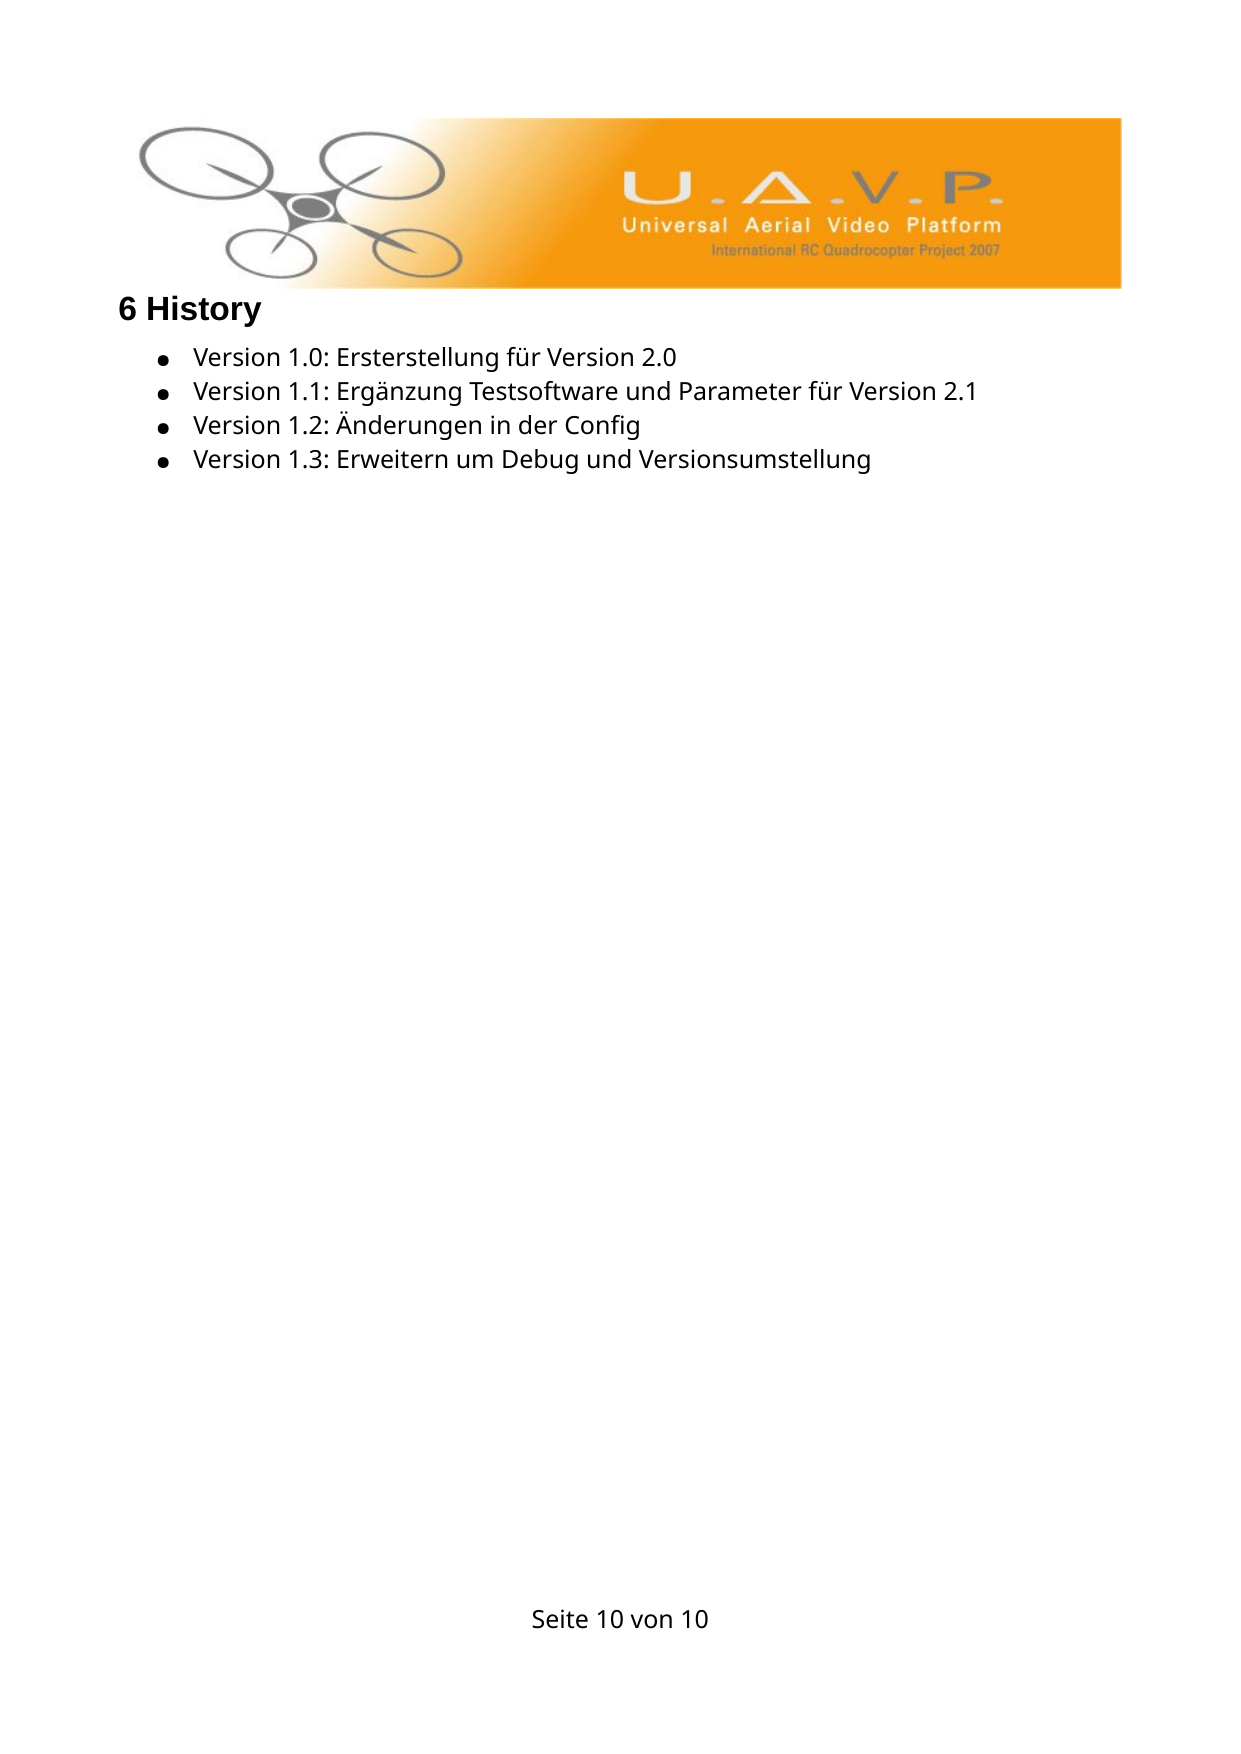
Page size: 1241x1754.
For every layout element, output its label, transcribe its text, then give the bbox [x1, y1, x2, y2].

list Version 1.1: Ergänzung Testsoftware und Parameter für Version 2.1 [156, 374, 1122, 408]
list Version 1.0: Ersterstellung für Version 2.0 [156, 340, 1122, 374]
subtitle 6 History [118, 289, 1122, 327]
list Version 1.3: Erweitern um Debug und Versionsumstellung [156, 442, 1122, 476]
picture [118, 118, 1122, 289]
list Version 1.2: Änderungen in der Config [156, 408, 1122, 442]
